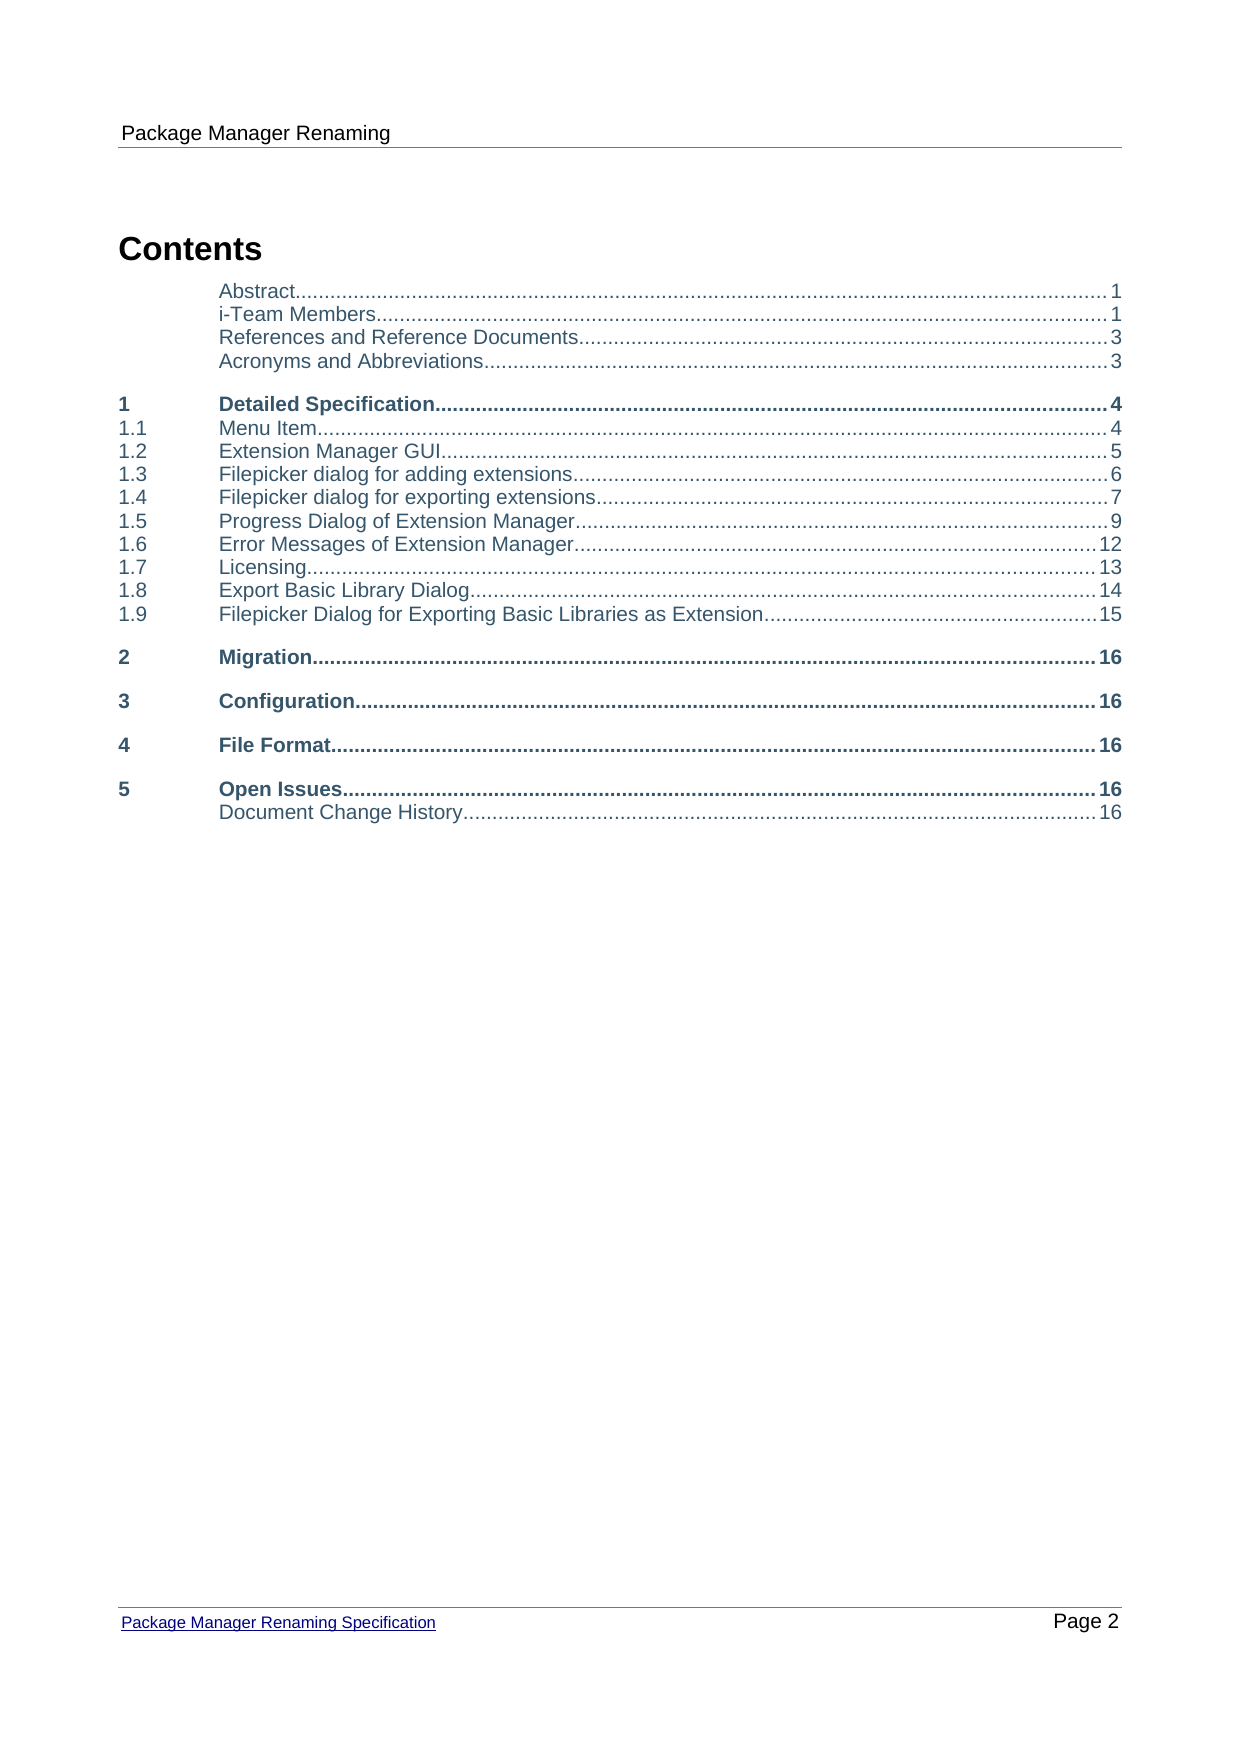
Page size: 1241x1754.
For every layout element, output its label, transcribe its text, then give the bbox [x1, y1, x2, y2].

text 1.4 Filepicker dialog for exporting extensions 7 [118, 486, 1122, 509]
text 1.6 Error Messages of Extension Manager 12 [118, 532, 1122, 556]
text 2 Migration 16 [118, 646, 1122, 669]
text References and Reference Documents 3 [118, 326, 1122, 349]
text Acronyms and Abbreviations 3 [118, 349, 1122, 372]
text 1.1 Menu Item 4 [118, 416, 1122, 439]
subtitle Contents [118, 230, 1122, 267]
text 1.9 Filepicker Dialog for Exporting Basic Libraries as Extension 15 [118, 602, 1122, 625]
text 4 File Format 16 [118, 734, 1122, 757]
text 1.8 Export Basic Library Dialog 14 [118, 579, 1122, 602]
text 1.2 Extension Manager GUI 5 [118, 439, 1122, 463]
text 1.3 Filepicker dialog for adding extensions 6 [118, 463, 1122, 486]
text 1 Detailed Specification 4 [118, 393, 1122, 416]
text Abstract 1 [118, 279, 1122, 303]
text 1.7 Licensing 13 [118, 556, 1122, 579]
text 3 Configuration 16 [118, 690, 1122, 713]
text Document Change History 16 [118, 801, 1122, 824]
text 1.5 Progress Dialog of Extension Manager 9 [118, 509, 1122, 532]
text i-Team Members 1 [118, 303, 1122, 326]
text 5 Open Issues 16 [118, 777, 1122, 801]
